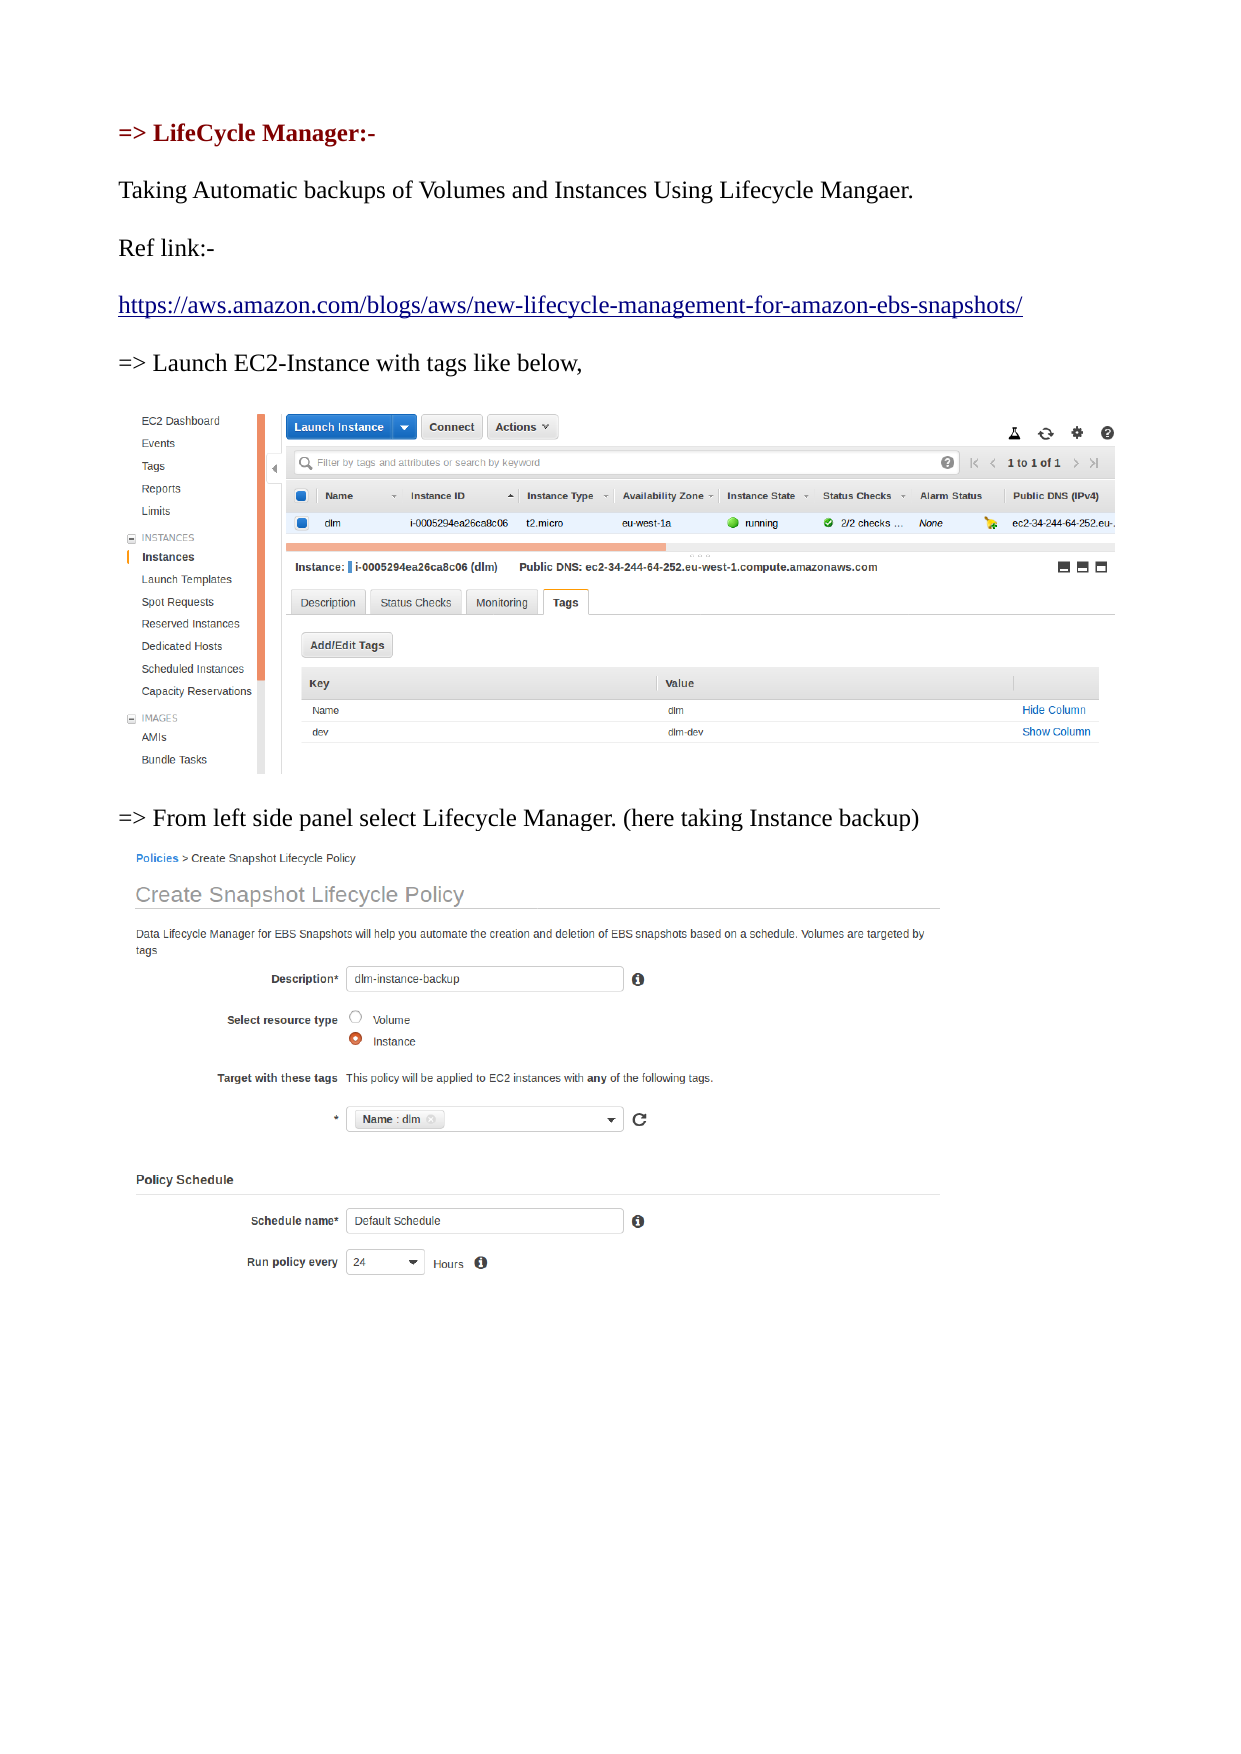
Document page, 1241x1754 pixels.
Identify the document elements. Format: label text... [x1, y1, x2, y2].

text => Launch EC2-Instance with tags like below, [118, 348, 1122, 377]
text Taking Automatic backups of Volumes and Instances Using Lifecycle Mangaer. [118, 176, 1122, 204]
picture [118, 405, 1123, 774]
text https://aws.amazon.com/blogs/aws/new-lifecycle-management-for-amazon-ebs-snapshots/ [118, 291, 1122, 319]
picture [118, 831, 1123, 1279]
text Ref link:- [118, 233, 1122, 262]
text => LifeCycle Manager:- [118, 118, 1122, 147]
text => From left side panel select Lifecycle Manager. (here taking Instance backup) [118, 803, 1122, 831]
